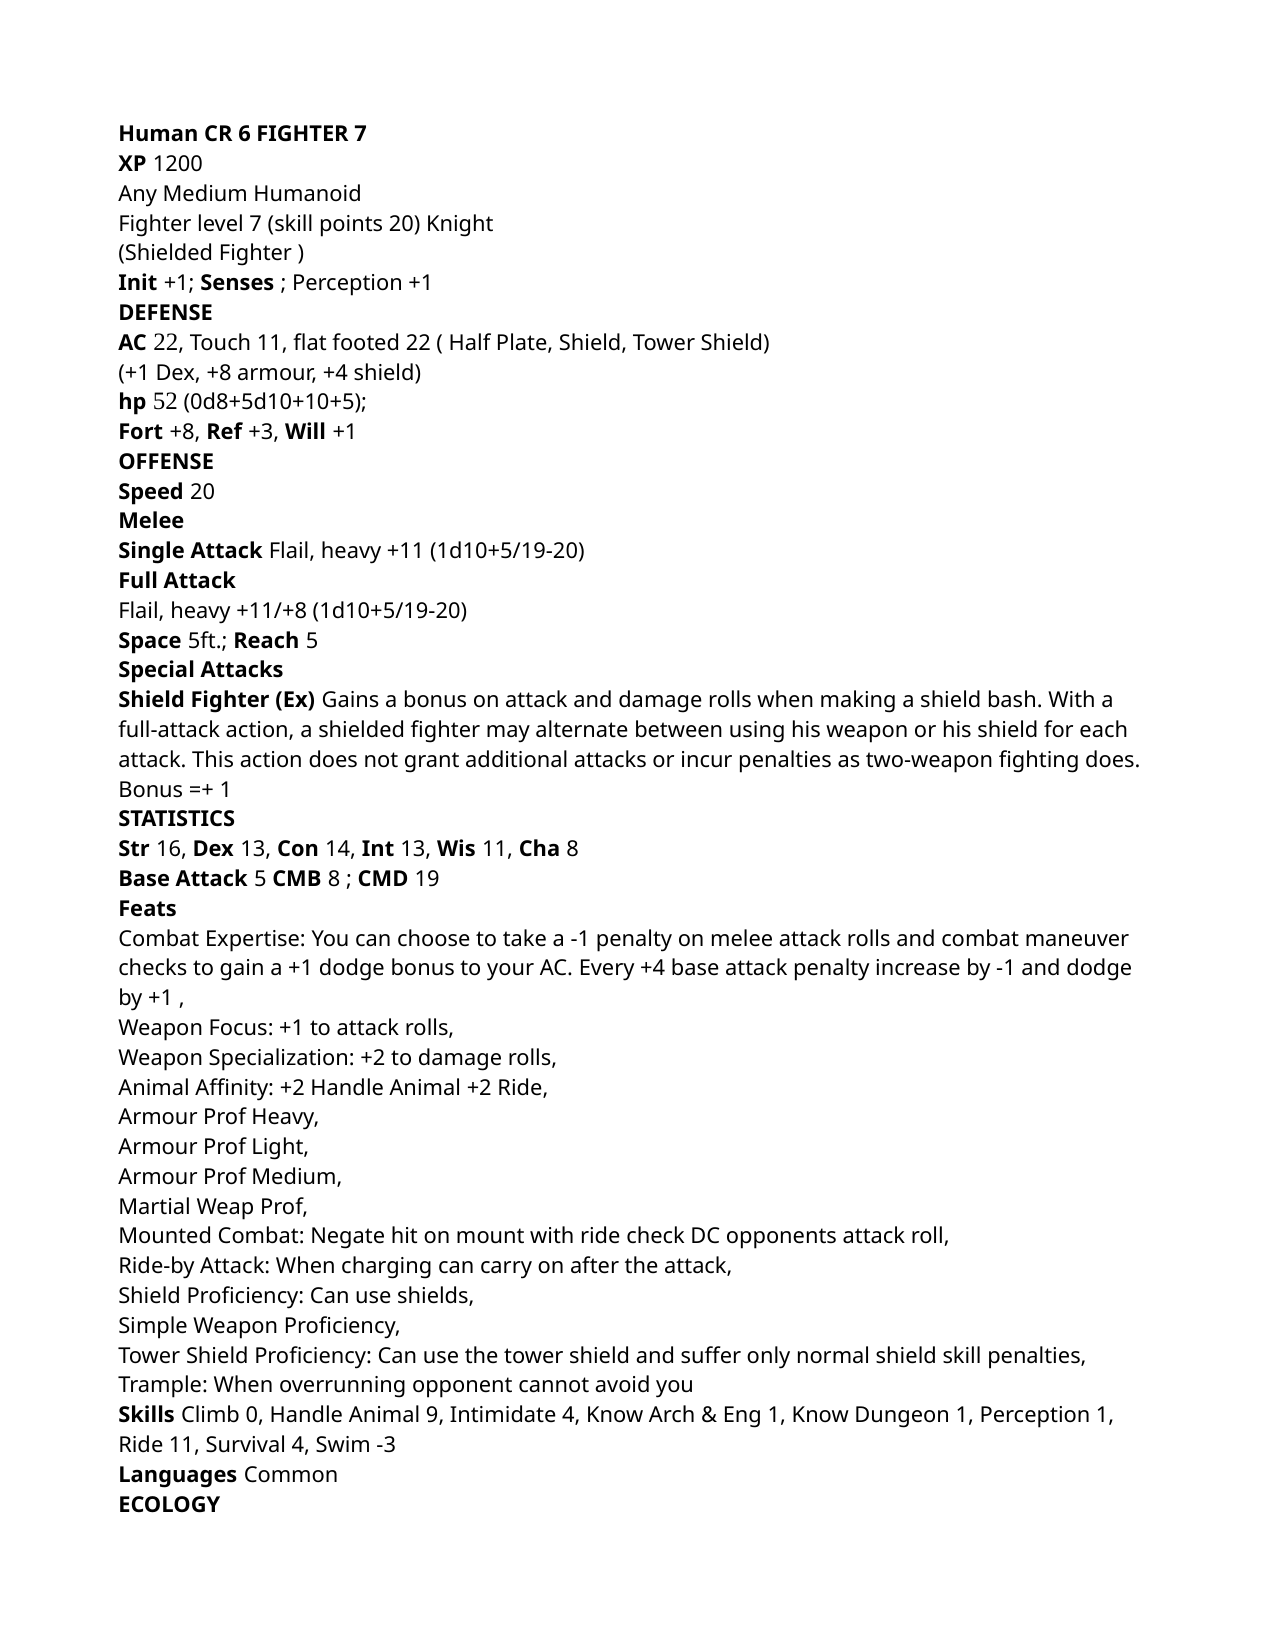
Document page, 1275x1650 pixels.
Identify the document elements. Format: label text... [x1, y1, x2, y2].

text ECOLOGY [118, 1488, 1157, 1518]
text Human CR 6 FIGHTER 7 XP 1200 Any Medium Humanoid Fighter level 7 (skill points 20) Knight (Shielded Fighter ) Init +1; Senses ; Perception +1 [118, 118, 1157, 297]
text Speed 20 Melee Single Attack Flail, heavy +11 (1d10+5/19-20) Full Attack Flail, heavy +11/+8 (1d10+5/19-20) Space 5ft.; Reach 5 Special Attacks Shield Fighter (Ex) Gains a bonus on attack and damage rolls when making a shield bash. With a full-attack action, a shielded fighter may alternate between using his weapon or his shield for each attack. This action does not grant additional attacks or incur penalties as two-weapon fighting does. Bonus =+ 1 [118, 476, 1157, 803]
text Str 16, Dex 13, Con 14, Int 13, Wis 11, Cha 8 Base Attack 5 CMB 8 ; CMD 19 Feats Combat Expertise: You can choose to take a -1 penalty on melee attack rolls and combat maneuver checks to gain a +1 dodge bonus to your AC. Every +4 base attack penalty increase by -1 and dodge by +1 , Weapon Focus: +1 to attack rolls, Weapon Specialization: +2 to damage rolls, Animal Affinity: +2 Handle Animal +2 Ride, Armour Prof Heavy, Armour Prof Light, Armour Prof Medium, Martial Weap Prof, Mounted Combat: Negate hit on mount with ride check DC opponents attack roll, Ride-by Attack: When charging can carry on after the attack, Shield Proficiency: Can use shields, Simple Weapon Proficiency, Tower Shield Proficiency: Can use the tower shield and suffer only normal shield skill penalties, Trample: When overrunning opponent cannot avoid you Skills Climb 0, Handle Animal 9, Intimidate 4, Know Arch & Eng 1, Know Dungeon 1, Perception 1, Ride 11, Survival 4, Swim -3 Languages Common [118, 833, 1157, 1488]
text DEFENSE [118, 297, 1157, 327]
text AC 22, Touch 11, flat footed 22 ( Half Plate, Shield, Tower Shield) (+1 Dex, +8 armour, +4 shield) hp 52 (0d8+5d10+10+5); Fort +8, Ref +3, Will +1 [118, 327, 1157, 446]
text OFFENSE [118, 446, 1157, 476]
text STATISTICS [118, 803, 1157, 833]
